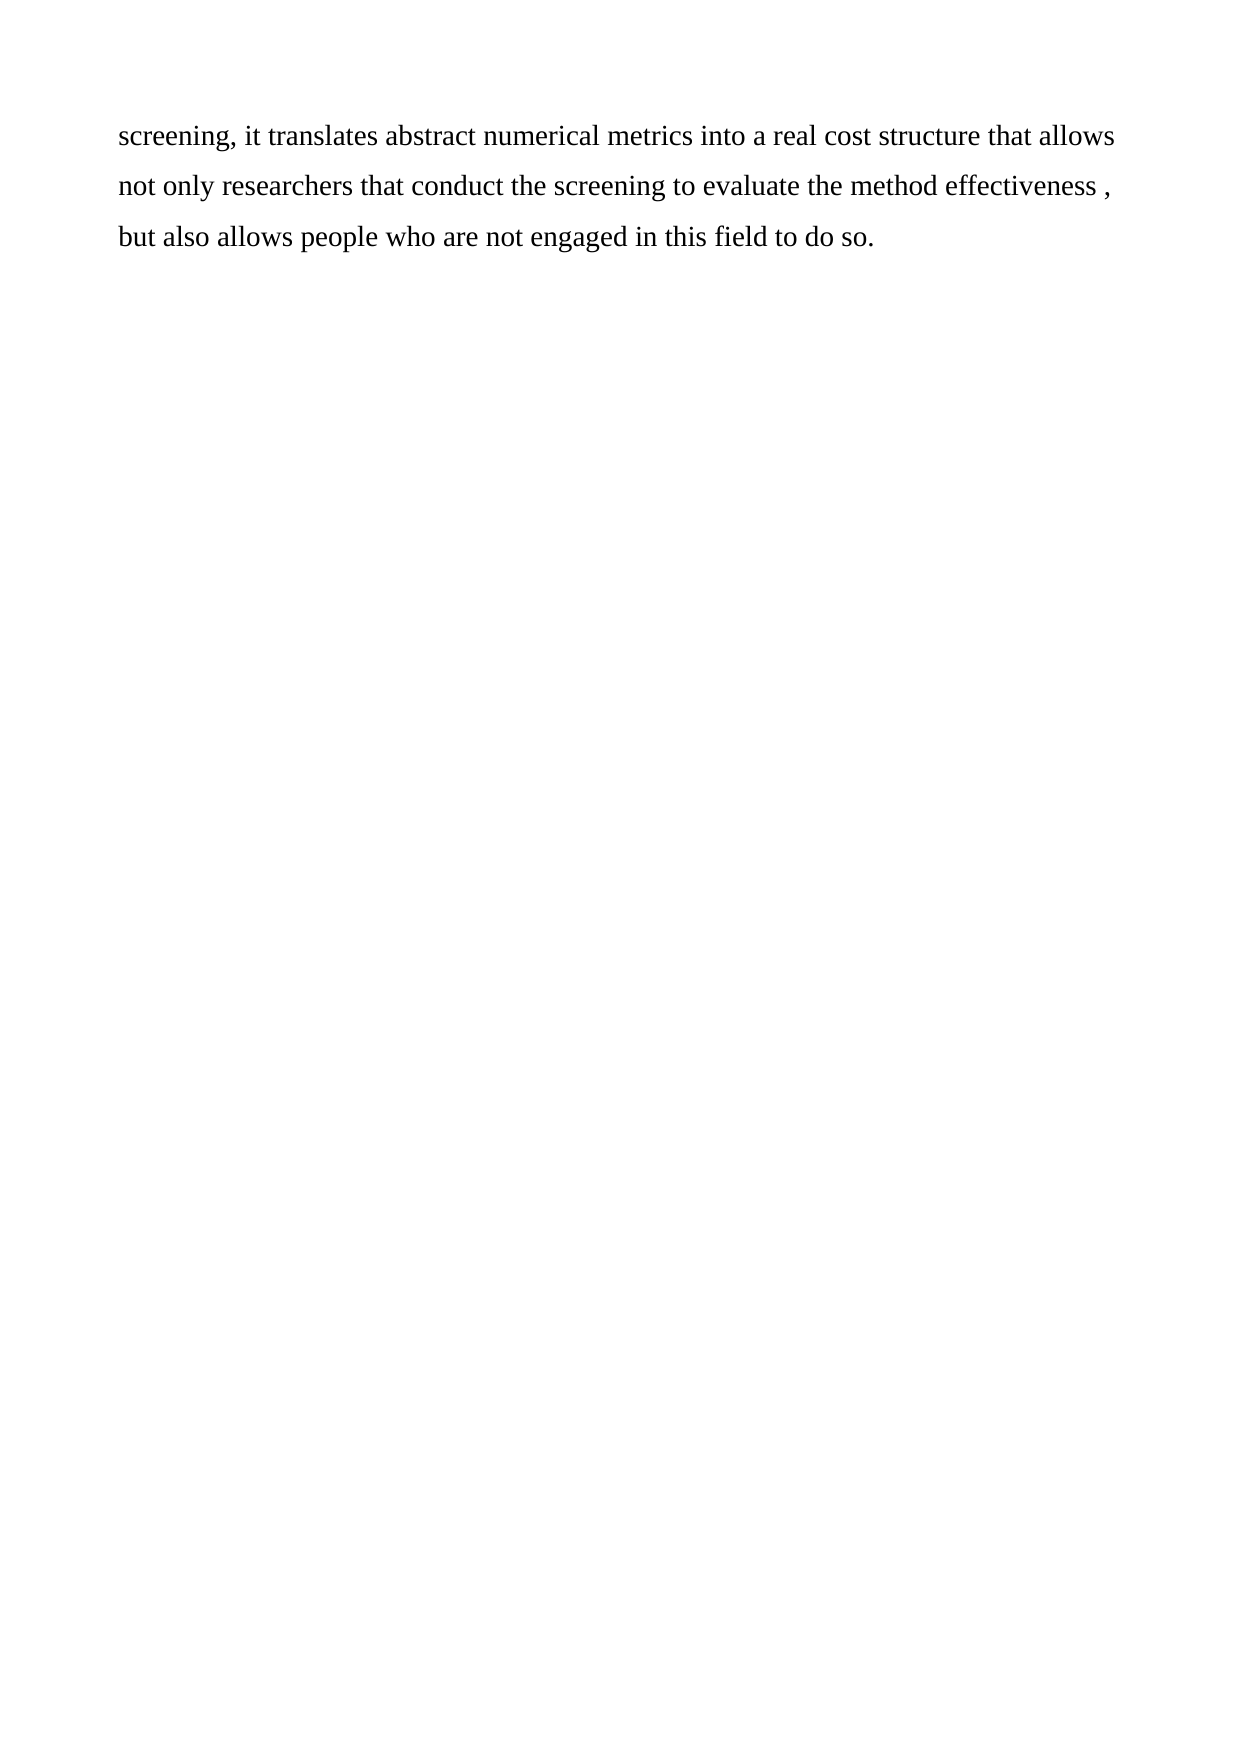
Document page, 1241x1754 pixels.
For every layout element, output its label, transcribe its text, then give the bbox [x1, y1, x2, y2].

text screening, it translates abstract numerical metrics into a real cost structure that allows not only researchers that conduct the screening to evaluate the method effectiveness , but also allows people who are not engaged in this field to do so. [118, 118, 1122, 252]
